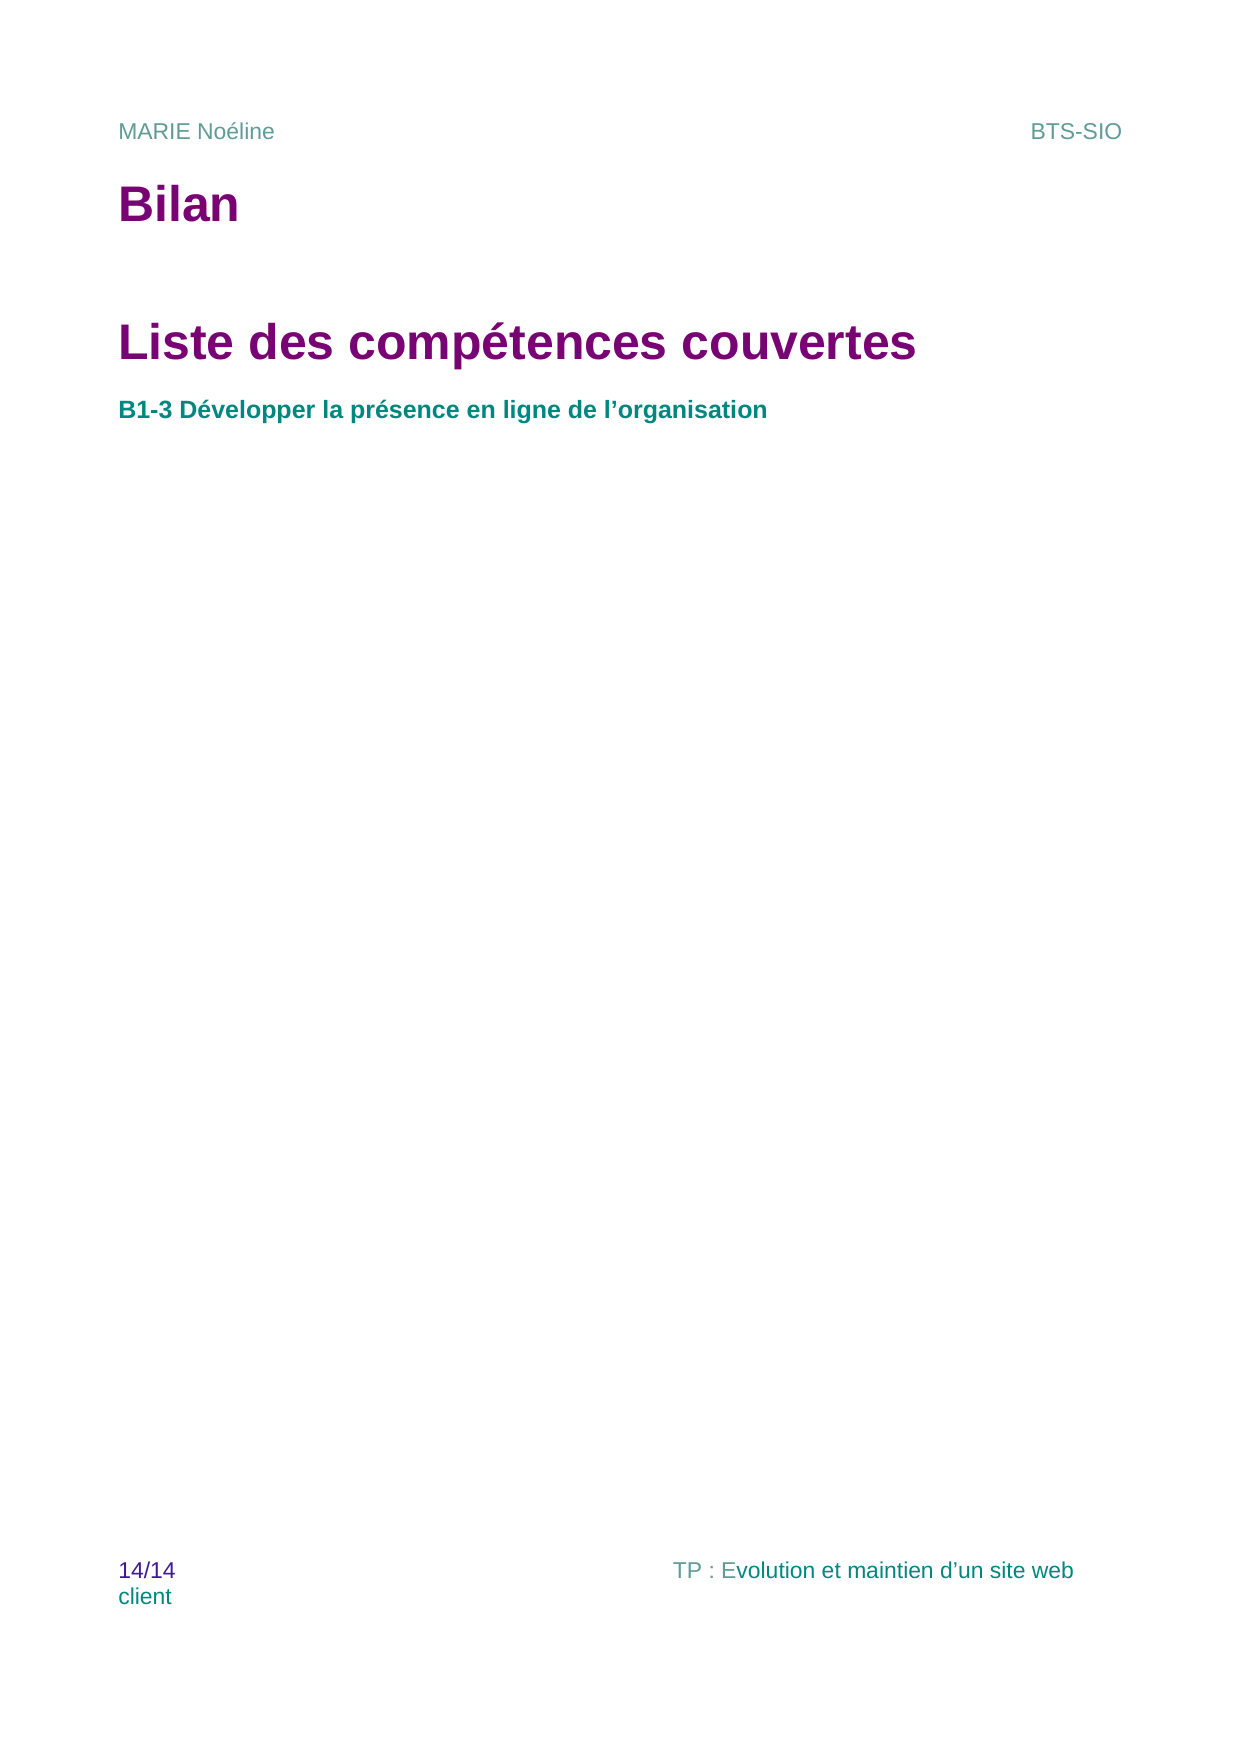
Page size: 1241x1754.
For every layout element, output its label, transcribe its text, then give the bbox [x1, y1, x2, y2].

subtitle B1-3 Développer la présence en ligne de l’organisation [118, 395, 1122, 424]
subtitle Bilan [118, 174, 1122, 231]
subtitle Liste des compétences couvertes [118, 312, 1122, 370]
